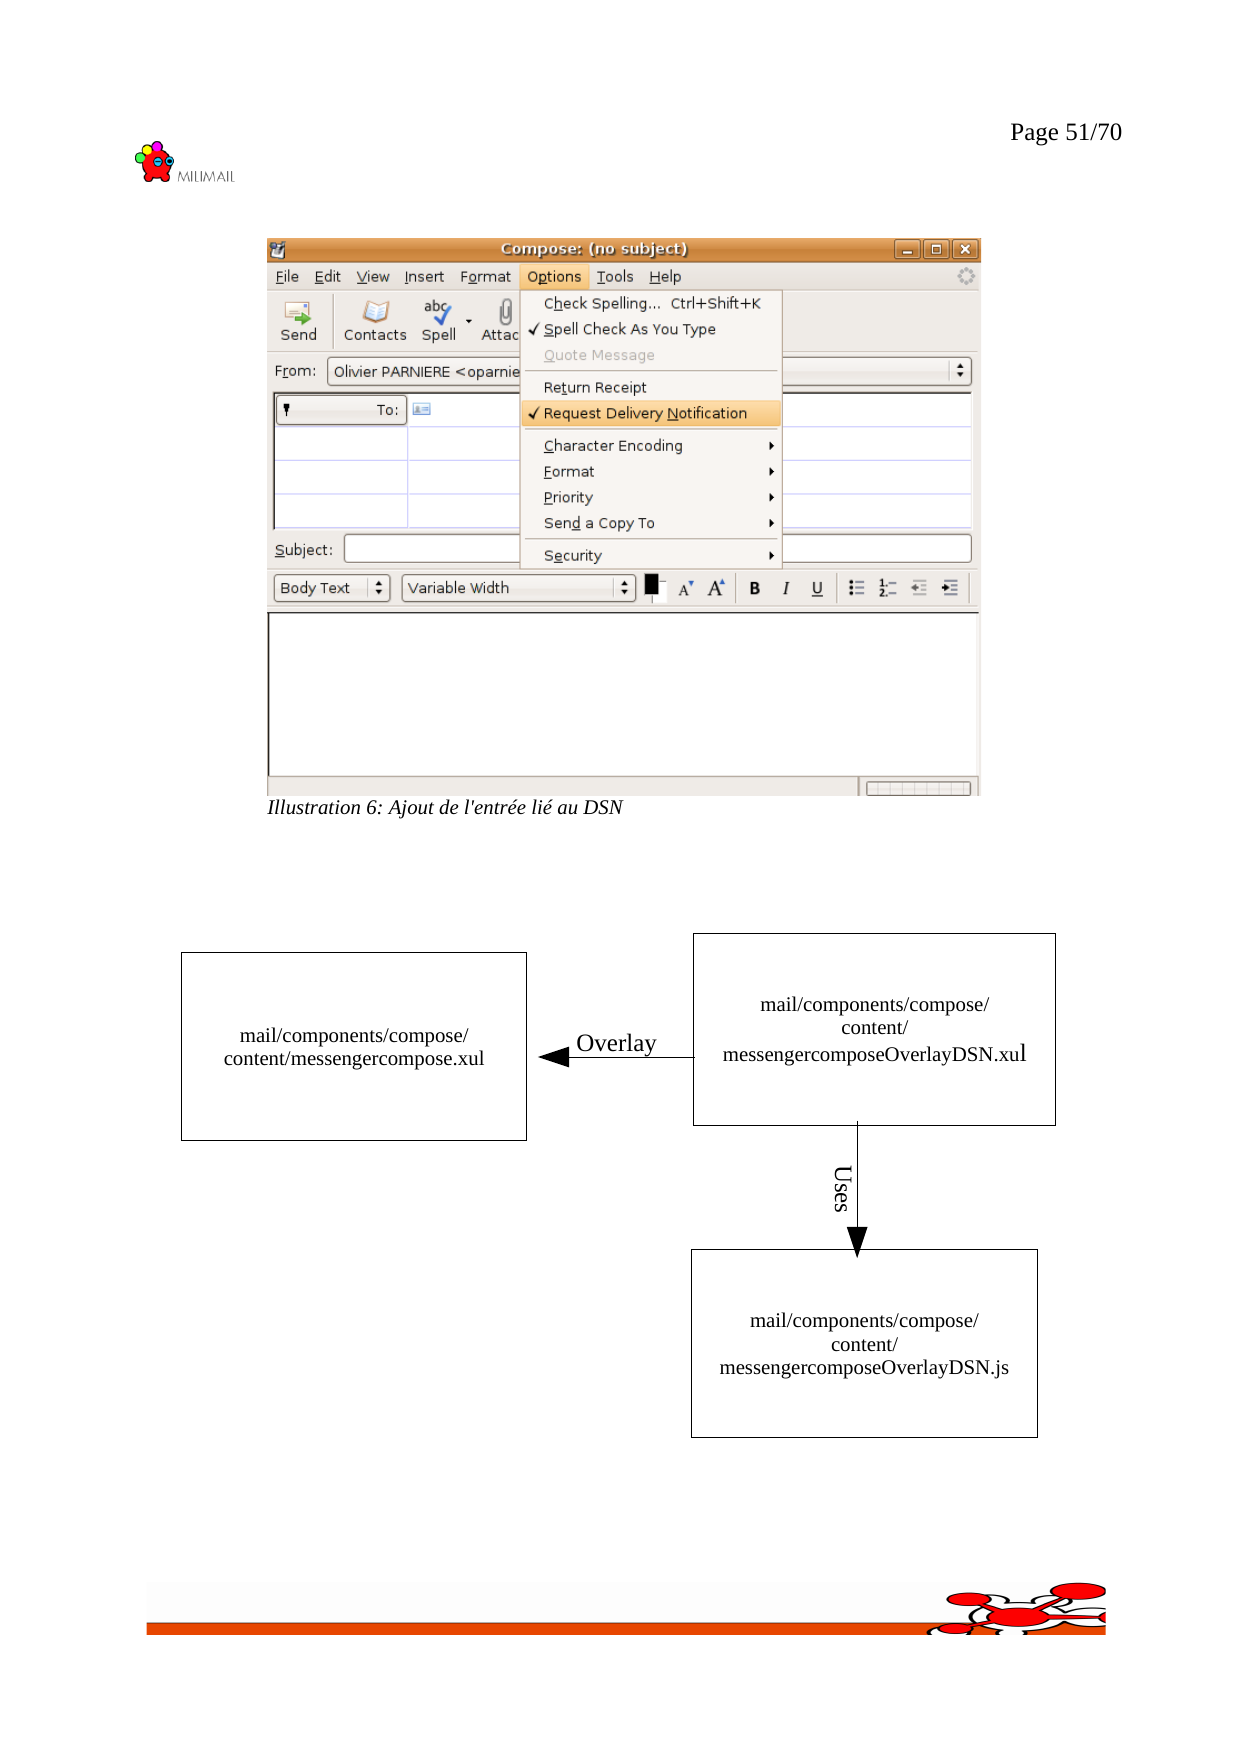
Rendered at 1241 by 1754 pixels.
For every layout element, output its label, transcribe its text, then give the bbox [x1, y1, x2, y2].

picture [267, 238, 982, 796]
picture [116, 120, 295, 209]
text Illustration 6: Ajout de l'entrée lié au DSN [267, 796, 981, 819]
picture [146, 1582, 1106, 1635]
